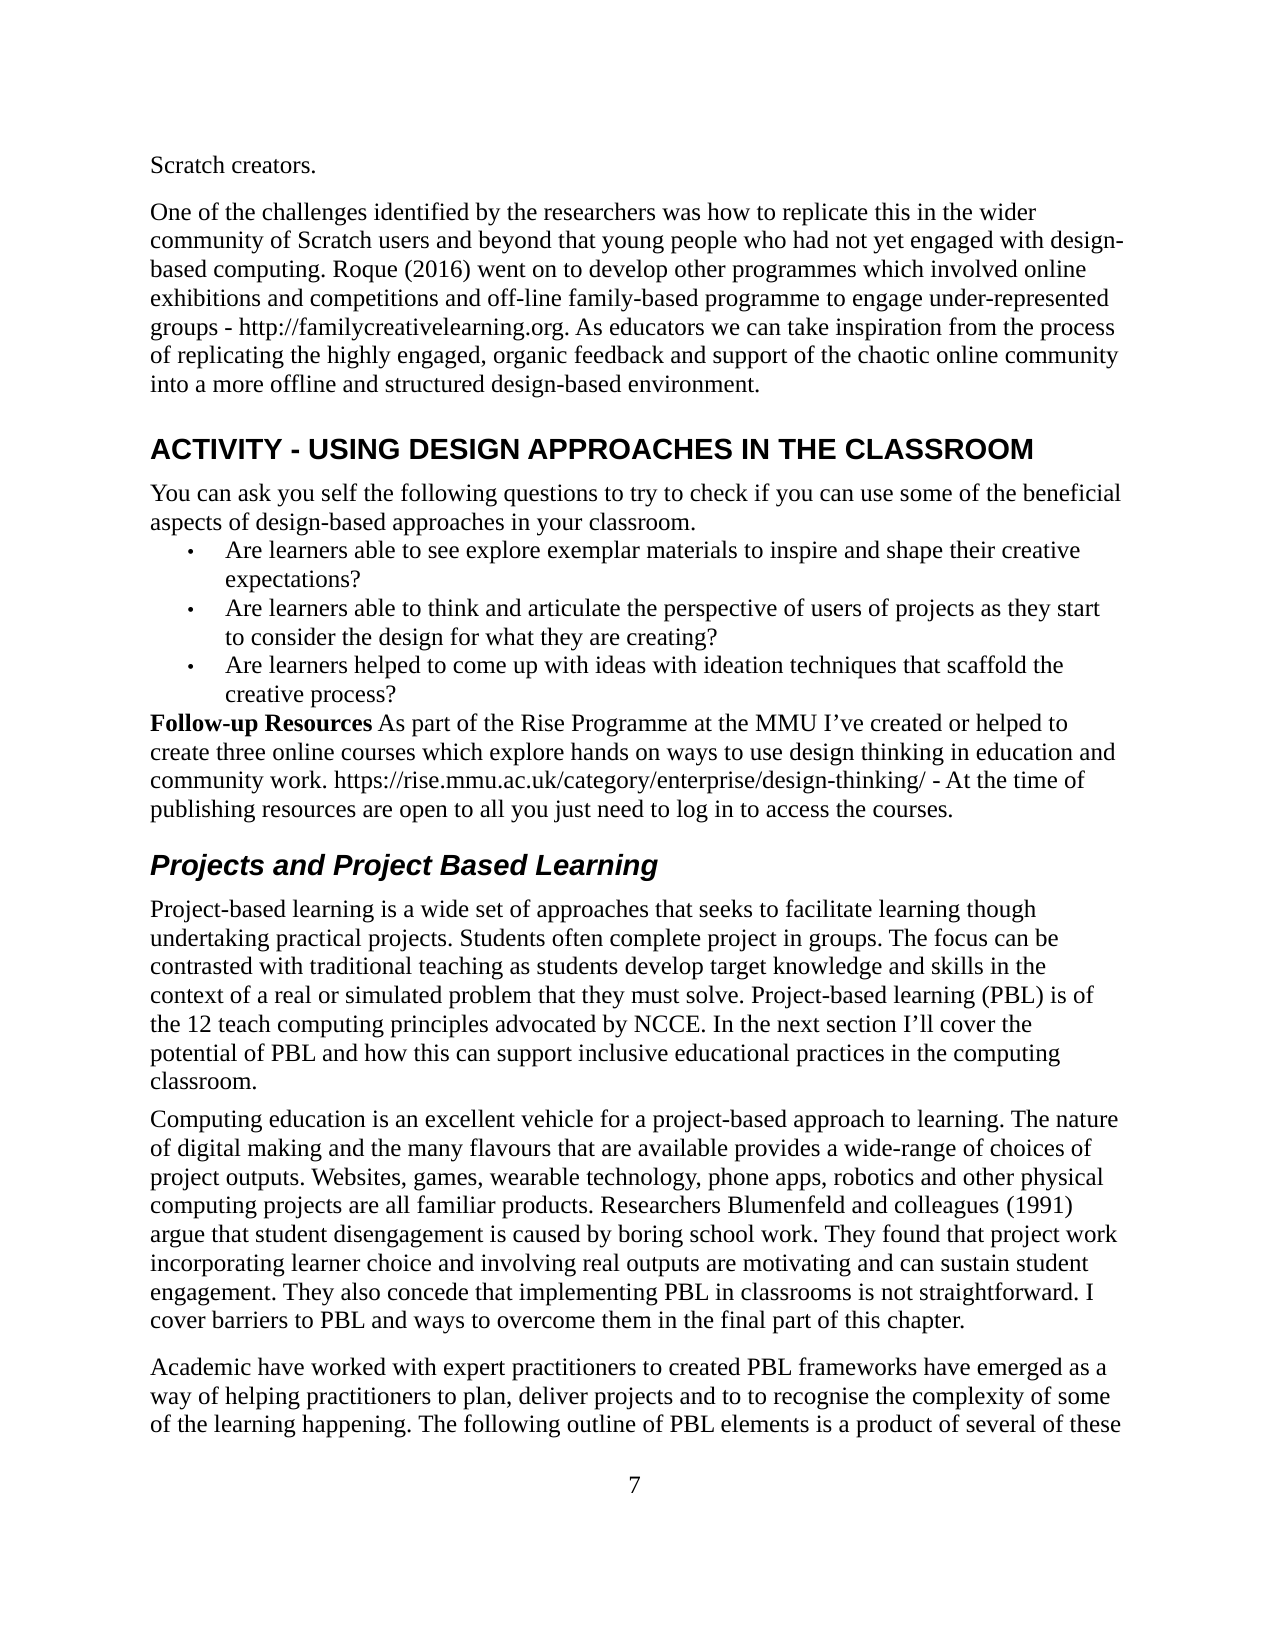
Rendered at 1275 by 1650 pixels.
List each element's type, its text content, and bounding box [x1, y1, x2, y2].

subtitle Projects and Project Based Learning [150, 848, 1125, 881]
list Are learners able to think and articulate the perspective of users of projects as they start to consider the design for what they are creating? [187, 593, 1125, 650]
list Are learners helped to come up with ideas with ideation techniques that scaffold the creative process? [187, 650, 1125, 708]
text One of the challenges identified by the researchers was how to replicate this in the wider community of Scratch users and beyond that young people who had not yet engaged with design-based computing. Roque (2016) went on to develop other programmes which involved online exhibitions and competitions and off-line family-based programme to engage under-represented groups - http://familycreativelearning.org. As educators we can take inspiration from the process of replicating the highly engaged, organic feedback and support of the chaotic online community into a more offline and structured design-based environment. [150, 197, 1125, 398]
text Academic have worked with expert practitioners to created PBL frameworks have emerged as a way of helping practitioners to plan, deliver projects and to to recognise the complexity of some of the learning happening. The following outline of PBL elements is a product of several of these [150, 1352, 1125, 1438]
text Scratch creators. [150, 150, 1125, 179]
subtitle ACTIVITY - USING DESIGN APPROACHES IN THE CLASSROOM [150, 432, 1125, 465]
text Follow-up Resources As part of the Rise Programme at the MMU I’ve created or helped to create three online courses which explore hands on ways to use design thinking in education and community work. https://rise.mmu.ac.uk/category/enterprise/design-thinking/ - At the time of publishing resources are open to all you just need to log in to access the courses. [150, 708, 1125, 823]
text You can ask you self the following questions to try to check if you can use some of the beneficial aspects of design-based approaches in your classroom. [150, 478, 1125, 535]
list Are learners able to see explore exemplar materials to inspire and shape their creative expectations? [187, 535, 1125, 593]
text Project-based learning is a wide set of approaches that seeks to facilitate learning though undertaking practical projects. Students often complete project in groups. The focus can be contrasted with traditional teaching as students develop target knowledge and skills in the context of a real or simulated problem that they must solve. Project-based learning (PBL) is of the 12 teach computing principles advocated by NCCE. In the next section I’ll cover the potential of PBL and how this can support inclusive educational practices in the computing classroom. [150, 894, 1125, 1095]
text Computing education is an excellent vehicle for a project-based approach to learning. The nature of digital making and the many flavours that are available provides a wide-range of choices of project outputs. Websites, games, wearable technology, phone apps, robotics and other physical computing projects are all familiar products. Researchers Blumenfeld and colleagues (1991) argue that student disengagement is caused by boring school work. They found that project work incorporating learner choice and involving real outputs are motivating and can sustain student engagement. They also concede that implementing PBL in classrooms is not straightforward. I cover barriers to PBL and ways to overcome them in the final part of this chapter. [150, 1104, 1125, 1334]
